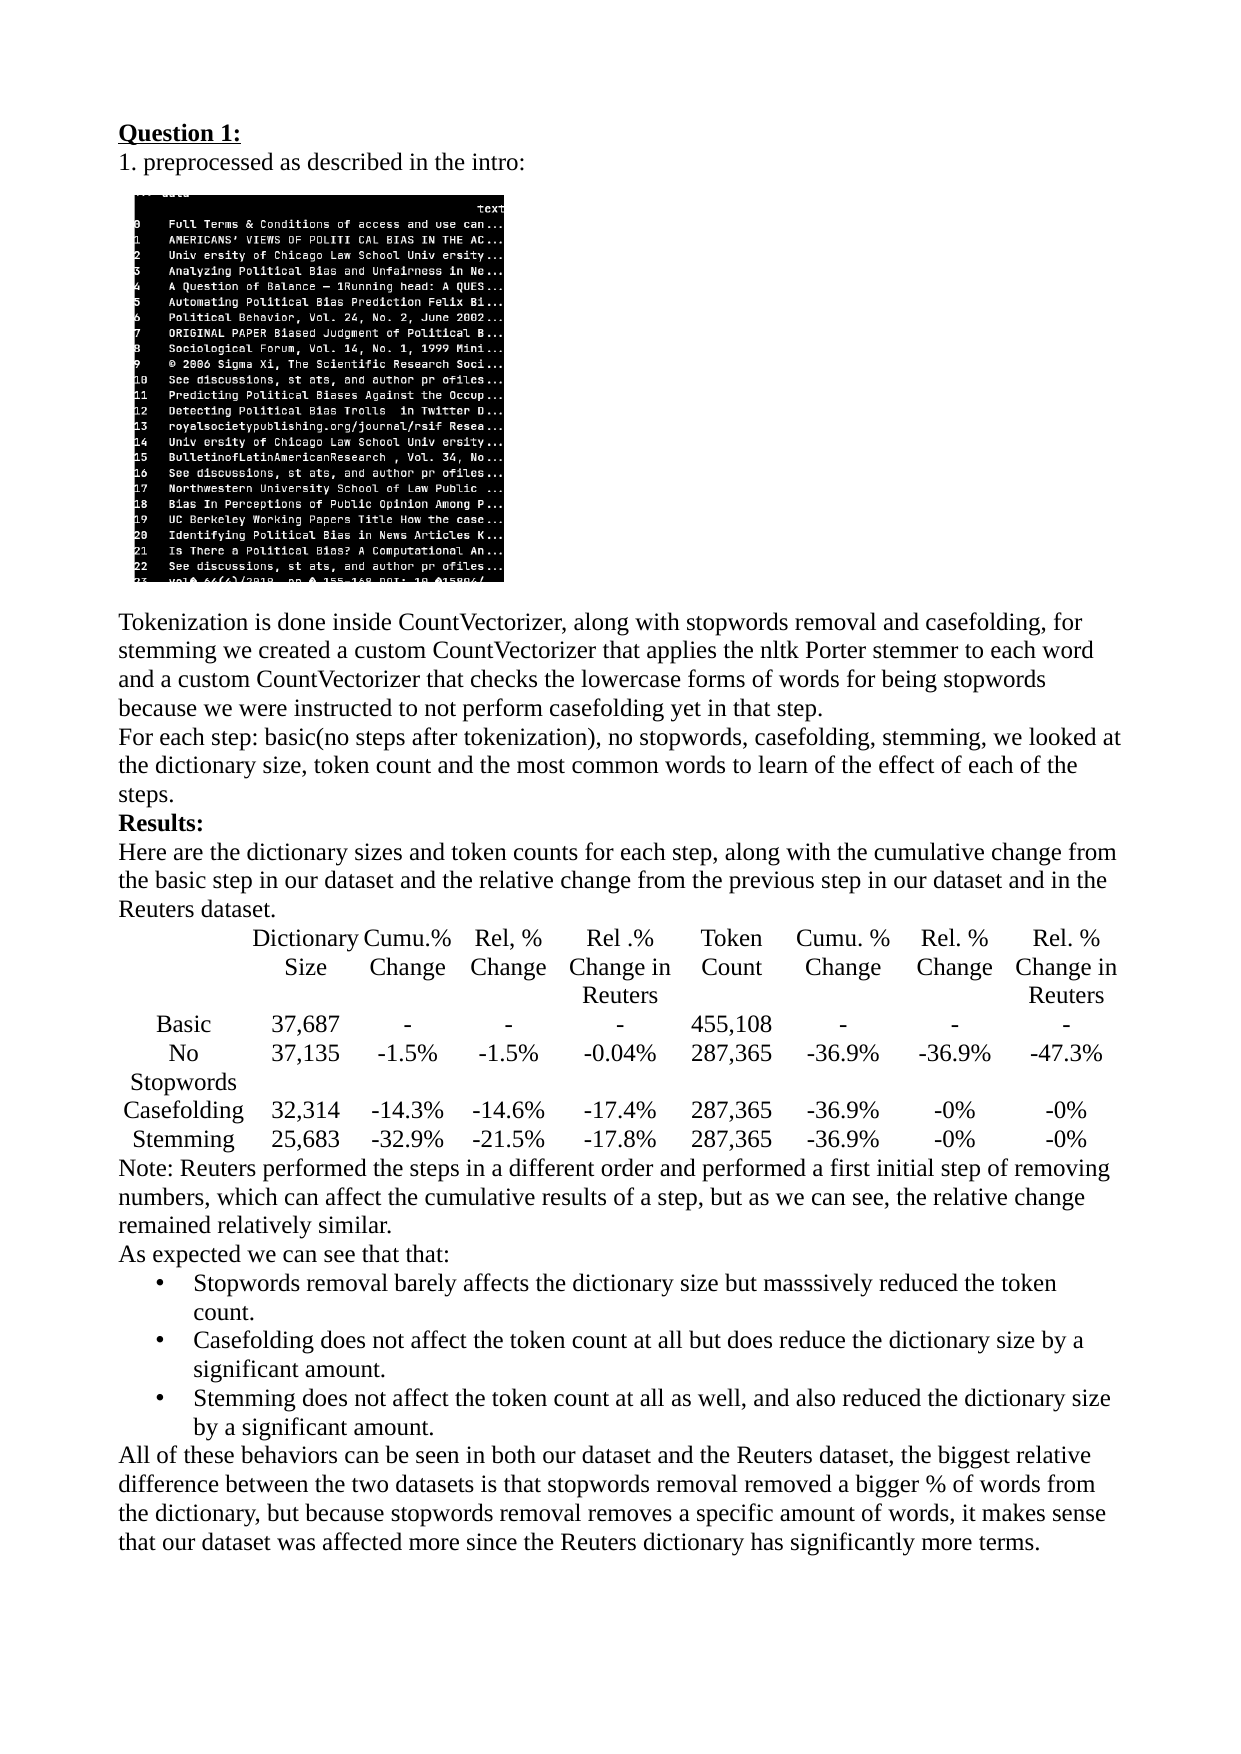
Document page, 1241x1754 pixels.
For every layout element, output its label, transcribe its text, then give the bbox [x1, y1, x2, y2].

text As expected we can see that that: [118, 1239, 1122, 1268]
text Question 1: [118, 118, 1122, 147]
table_cell Stemming [118, 1124, 249, 1153]
table_cell 25,683 [249, 1124, 362, 1153]
table_cell -36.9% [787, 1096, 899, 1124]
table_cell - [1010, 1009, 1122, 1038]
table_cell -17.4% [564, 1096, 676, 1124]
table_cell -17.8% [564, 1124, 676, 1153]
table_cell -36.9% [899, 1038, 1010, 1096]
table_cell -47.3% [1010, 1038, 1122, 1096]
table_cell -0% [1010, 1124, 1122, 1153]
table_cell -21.5% [453, 1124, 564, 1153]
table_header Rel .% Change in Reuters [564, 923, 676, 1009]
text Here are the dictionary sizes and token counts for each step, along with the cumulative change from the basic step in our dataset and the relative change from the previous step in our dataset and in the Reuters dataset. [118, 837, 1122, 923]
text All of these behaviors can be seen in both our dataset and the Reuters dataset, the biggest relative difference between the two datasets is that stopwords removal removed a bigger % of words from the dictionary, but because stopwords removal removes a specific amount of words, it makes sense that our dataset was affected more since the Reuters dictionary has significantly more terms. [118, 1441, 1122, 1556]
text Note: Reuters performed the steps in a different order and performed a first initial step of removing numbers, which can affect the cumulative results of a step, but as we can see, the relative change remained relatively similar. [118, 1153, 1122, 1239]
table_cell 455,108 [676, 1009, 787, 1038]
table_cell -0% [1010, 1096, 1122, 1124]
table_cell 32,314 [249, 1096, 362, 1124]
table_cell -36.9% [787, 1038, 899, 1096]
table_cell -36.9% [787, 1124, 899, 1153]
text For each step: basic(no steps after tokenization), no stopwords, casefolding, stemming, we looked at the dictionary size, token count and the most common words to learn of the effect of each of the steps. [118, 722, 1122, 808]
table_cell 287,365 [676, 1096, 787, 1124]
table_cell -1.5% [362, 1038, 453, 1096]
table_cell -0.04% [564, 1038, 676, 1096]
table_header [118, 923, 249, 1009]
table_header Cumu. % Change [787, 923, 899, 1009]
table_cell - [362, 1009, 453, 1038]
table_cell Basic [118, 1009, 249, 1038]
list Stopwords removal barely affects the dictionary size but masssively reduced the token count. [156, 1268, 1122, 1326]
table_cell - [787, 1009, 899, 1038]
list Casefolding does not affect the token count at all but does reduce the dictionary size by a significant amount. [156, 1326, 1122, 1383]
table_header Dictionary Size [249, 923, 362, 1009]
picture [134, 195, 504, 582]
table_cell - [899, 1009, 1010, 1038]
table_cell 37,687 [249, 1009, 362, 1038]
list Stemming does not affect the token count at all as well, and also reduced the dictionary size by a significant amount. [156, 1383, 1122, 1441]
table_cell 287,365 [676, 1038, 787, 1096]
table_cell -14.6% [453, 1096, 564, 1124]
table_cell 287,365 [676, 1124, 787, 1153]
table_cell 37,135 [249, 1038, 362, 1096]
table_cell - [453, 1009, 564, 1038]
table_header Rel. % Change [899, 923, 1010, 1009]
table_cell - [564, 1009, 676, 1038]
table_header Rel, % Change [453, 923, 564, 1009]
table_cell -0% [899, 1096, 1010, 1124]
text 1. preprocessed as described in the intro: [118, 147, 1122, 176]
table_cell -1.5% [453, 1038, 564, 1096]
table_cell -32.9% [362, 1124, 453, 1153]
table_header Cumu.% Change [362, 923, 453, 1009]
table_cell No Stopwords [118, 1038, 249, 1096]
text Results: [118, 808, 1122, 837]
table_cell -0% [899, 1124, 1010, 1153]
table_header Token Count [676, 923, 787, 1009]
table_cell Casefolding [118, 1096, 249, 1124]
table_header Rel. % Change in Reuters [1010, 923, 1122, 1009]
text Tokenization is done inside CountVectorizer, along with stopwords removal and casefolding, for stemming we created a custom CountVectorizer that applies the nltk Porter stemmer to each word and a custom CountVectorizer that checks the lowercase forms of words for being stopwords because we were instructed to not perform casefolding yet in that step. [118, 607, 1122, 722]
table_cell -14.3% [362, 1096, 453, 1124]
